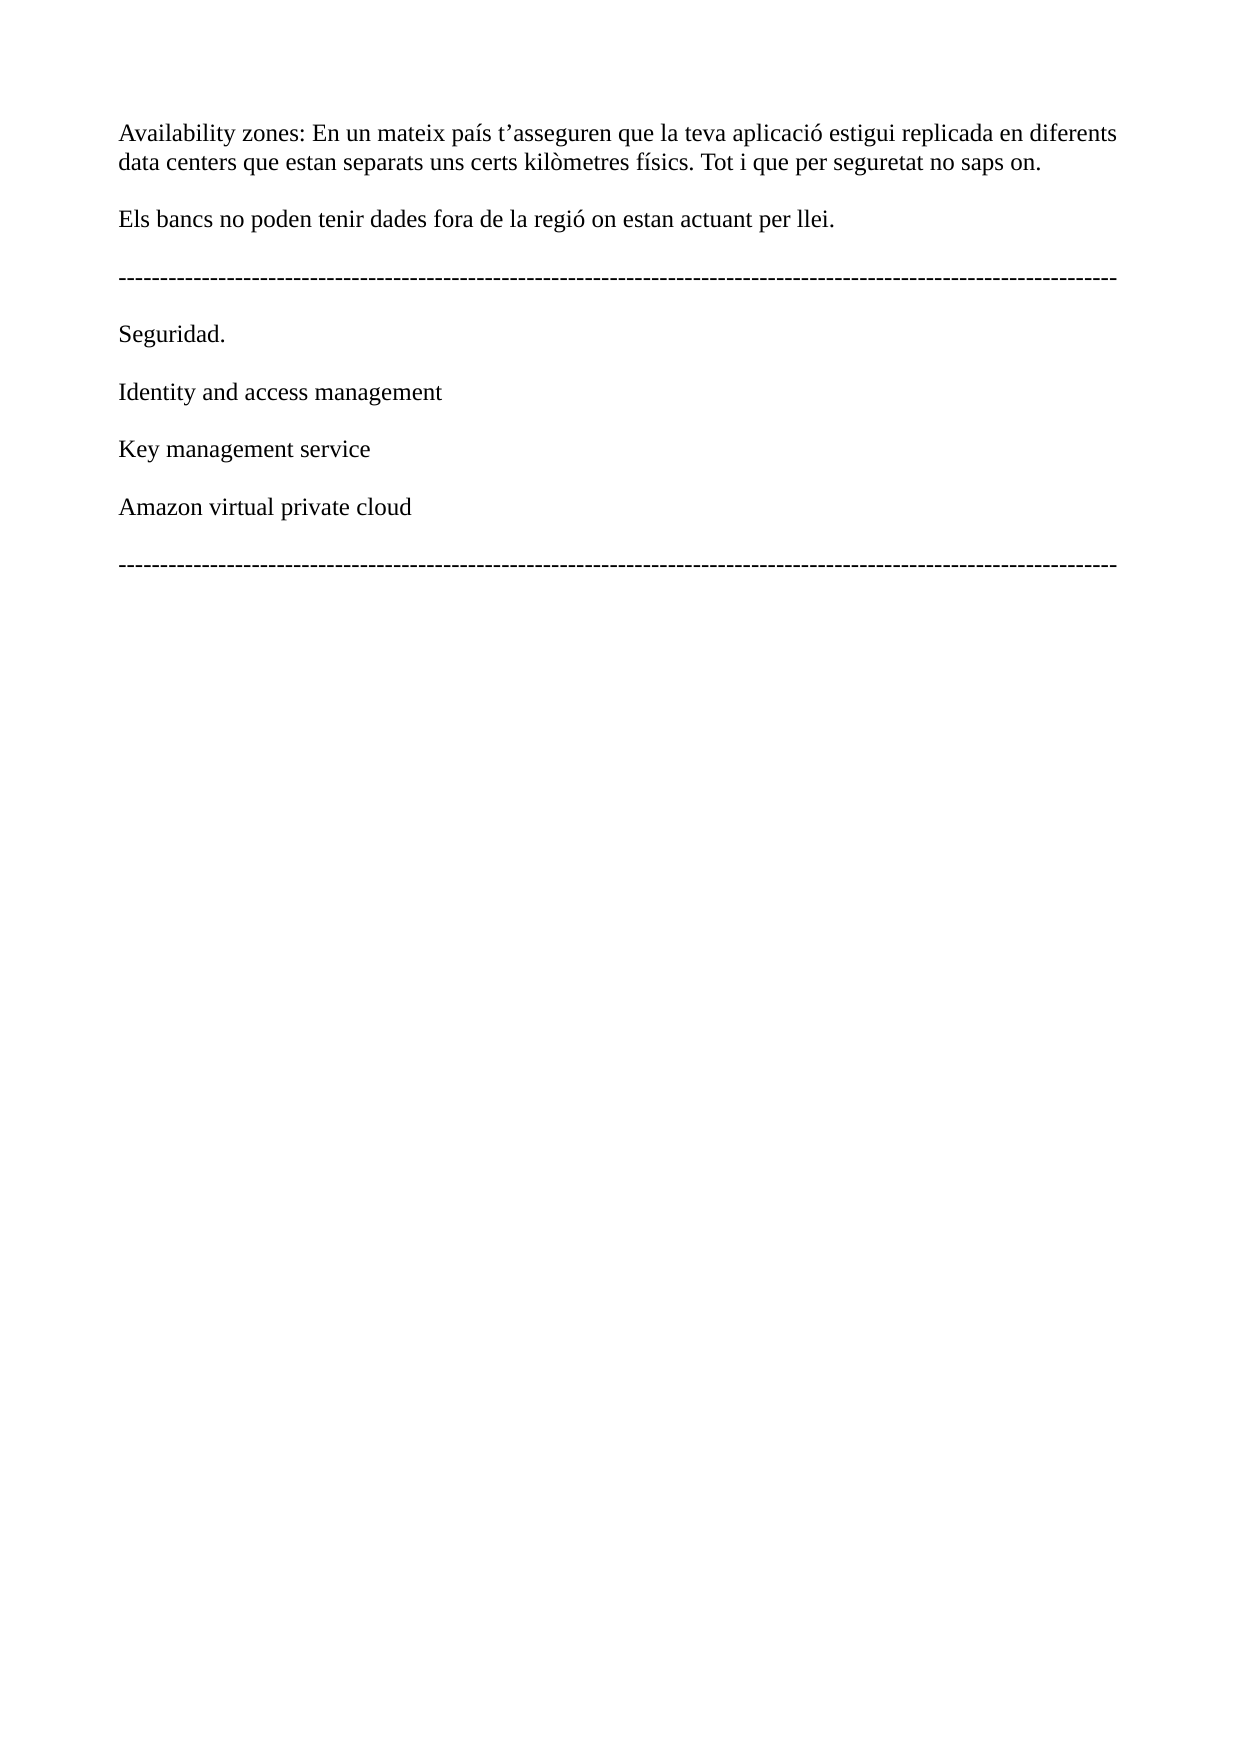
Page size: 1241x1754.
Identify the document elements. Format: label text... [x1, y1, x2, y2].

text Els bancs no poden tenir dades fora de la regió on estan actuant per llei. [118, 204, 1122, 233]
text Amazon virtual private cloud [118, 492, 1122, 521]
text ------------------------------------------------------------------------------------------------------------------------ [118, 549, 1122, 578]
text Availability zones: En un mateix país t’asseguren que la teva aplicació estigui replicada en diferents data centers que estan separats uns certs kilòmetres físics. Tot i que per seguretat no saps on. [118, 118, 1122, 176]
text Identity and access management [118, 377, 1122, 406]
text Seguridad. [118, 319, 1122, 348]
text Key management service [118, 434, 1122, 463]
text ------------------------------------------------------------------------------------------------------------------------ [118, 262, 1122, 291]
